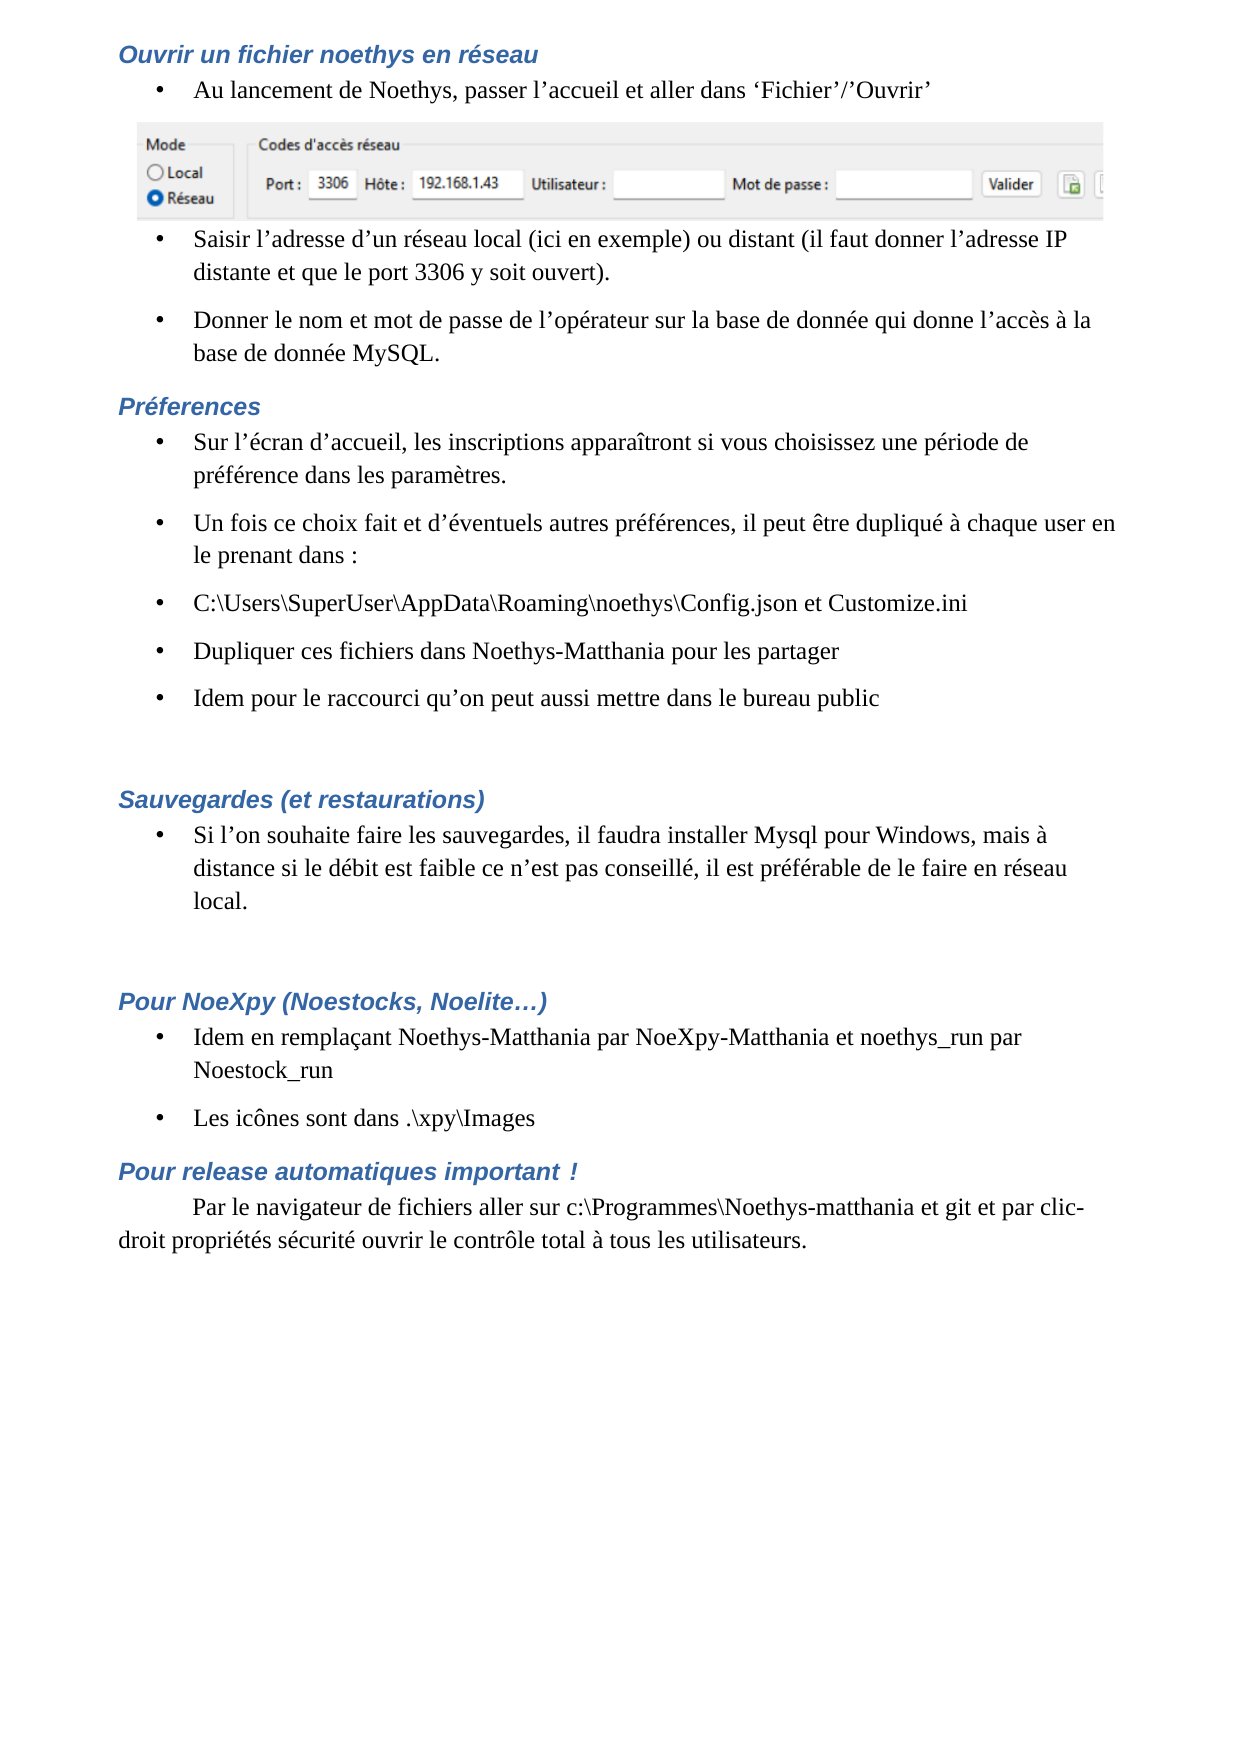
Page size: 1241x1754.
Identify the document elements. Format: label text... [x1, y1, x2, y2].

list Dupliquer ces fichiers dans Noethys-Matthania pour les partager [156, 636, 1122, 664]
list C:\Users\SuperUser\AppData\Roaming\noethys\Config.json et Customize.ini [156, 588, 1122, 617]
subtitle Sauvegardes (et restaurations) [118, 785, 1122, 814]
subtitle Pour NoeXpy (Noestocks, Noelite…) [118, 987, 1122, 1016]
list Si l’on souhaite faire les sauvegardes, il faudra installer Mysql pour Windows, mais à distance si le débit est faible ce n’est pas conseillé, il est préférable de le faire en réseau local. [156, 820, 1122, 915]
subtitle Pour release automatiques important ! [118, 1157, 1122, 1186]
text Par le navigateur de fichiers aller sur c:\Programmes\Noethys-matthania et git et par clic-droit propriétés sécurité ouvrir le contrôle total à tous les utilisateurs. [118, 1192, 1122, 1254]
list Donner le nom et mot de passe de l’opérateur sur la base de donnée qui donne l’accès à la base de donnée MySQL. [156, 305, 1122, 367]
list Idem pour le raccourci qu’on peut aussi mettre dans le bureau public [156, 683, 1122, 712]
picture [136, 122, 1104, 221]
subtitle Préferences [118, 392, 1122, 421]
list Saisir l’adresse d’un réseau local (ici en exemple) ou distant (il faut donner l’adresse IP distante et que le port 3306 y soit ouvert). [156, 122, 1122, 286]
subtitle Ouvrir un fichier noethys en réseau [118, 40, 1122, 68]
list Idem en remplaçant Noethys-Matthania par NoeXpy-Matthania et noethys_run par Noestock_run [156, 1022, 1122, 1084]
list Un fois ce choix fait et d’éventuels autres préférences, il peut être dupliqué à chaque user en le prenant dans : [156, 508, 1122, 569]
list Les icônes sont dans .\xpy\Images [156, 1103, 1122, 1132]
list Au lancement de Noethys, passer l’accueil et aller dans ‘Fichier’/’Ouvrir’ [156, 75, 1122, 103]
list Sur l’écran d’accueil, les inscriptions apparaîtront si vous choisissez une période de préférence dans les paramètres. [156, 427, 1122, 489]
